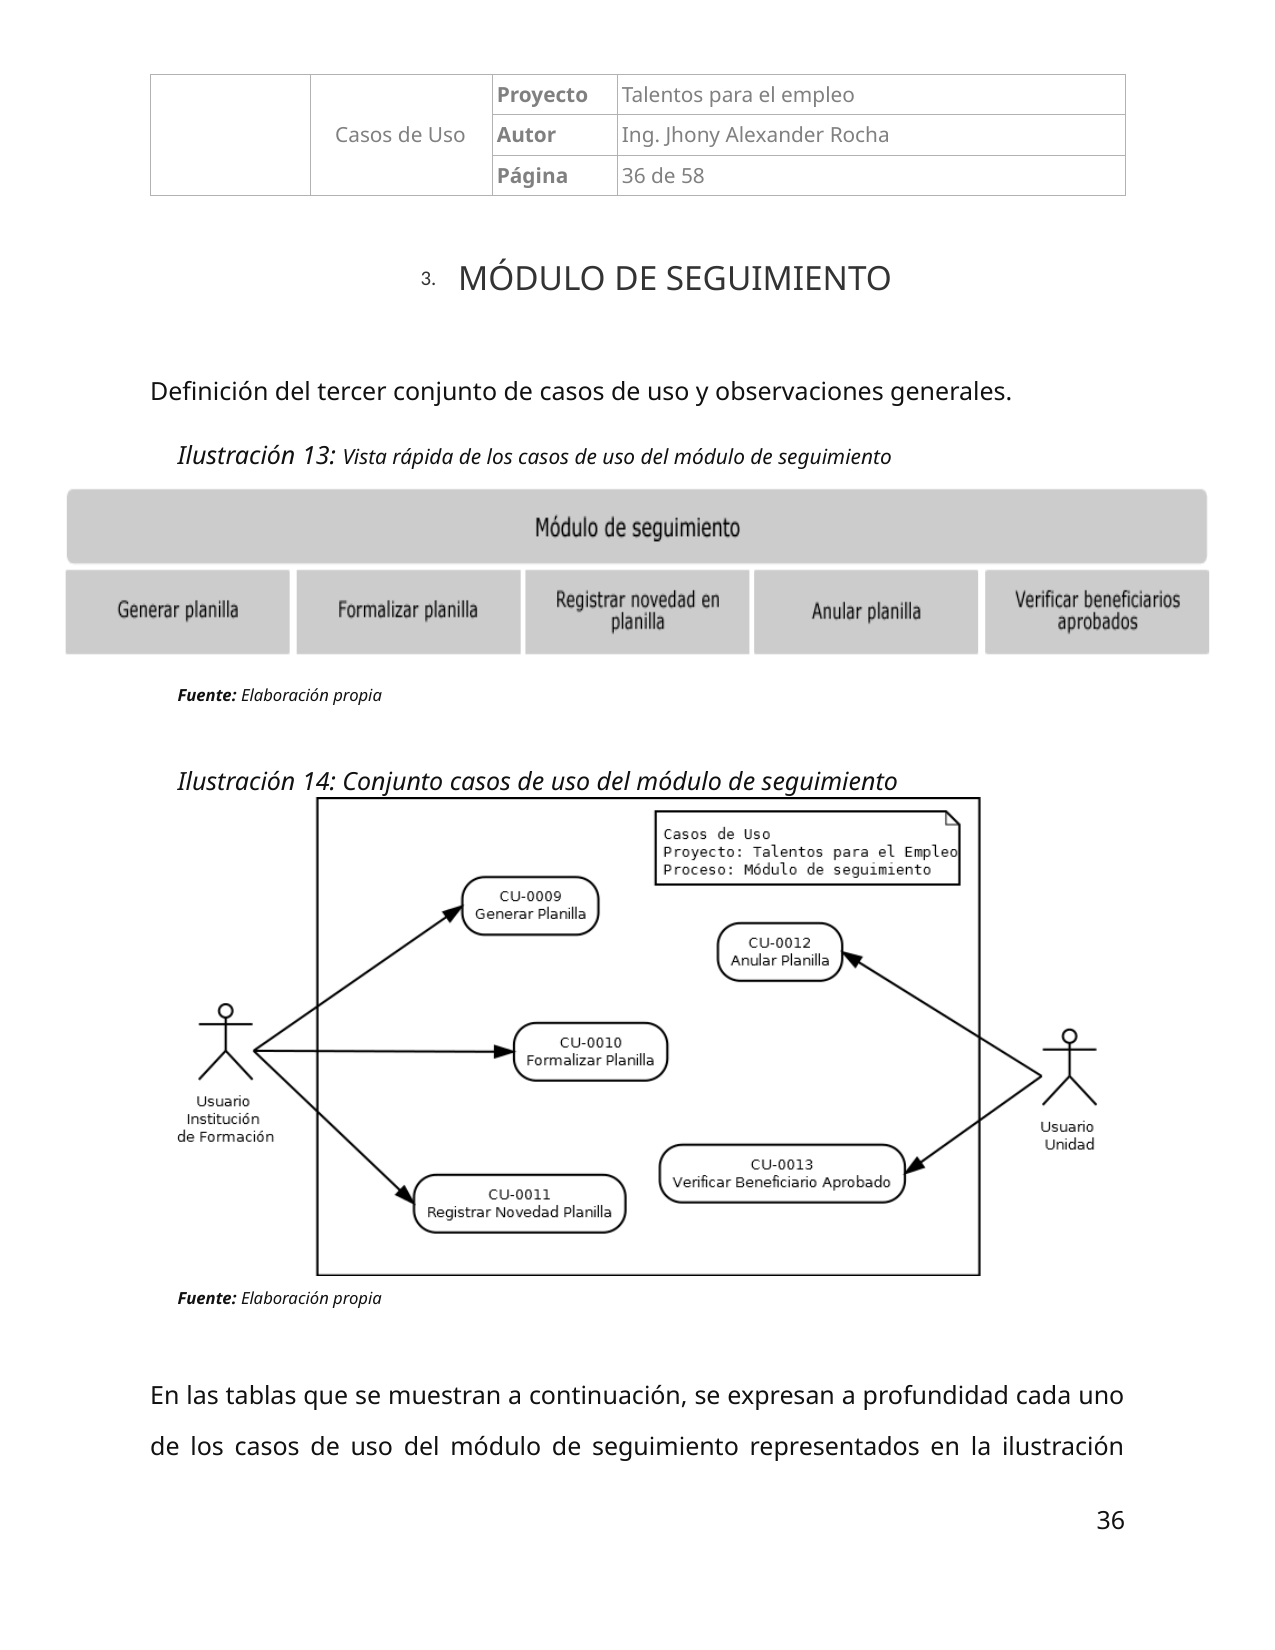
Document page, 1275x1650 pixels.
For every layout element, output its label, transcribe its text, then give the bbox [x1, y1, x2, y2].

picture [177, 797, 1098, 1276]
text Definición del tercer conjunto de casos de uso y observaciones generales. [150, 374, 1125, 408]
text Ilustración 13: Vista rápida de los casos de uso del módulo de seguimiento [177, 437, 1098, 471]
text Fuente: Elaboración propia [177, 673, 1098, 706]
text En las tablas que se muestran a continuación, se expresan a profundidad cada uno de los casos de uso del módulo de seguimiento representados en la ilustración [150, 1377, 1125, 1463]
picture [54, 471, 1221, 673]
subtitle Módulo de Seguimiento [187, 255, 1125, 300]
text Ilustración 14: Conjunto casos de uso del módulo de seguimiento [177, 763, 1098, 797]
text Fuente: Elaboración propia [177, 1276, 1098, 1309]
